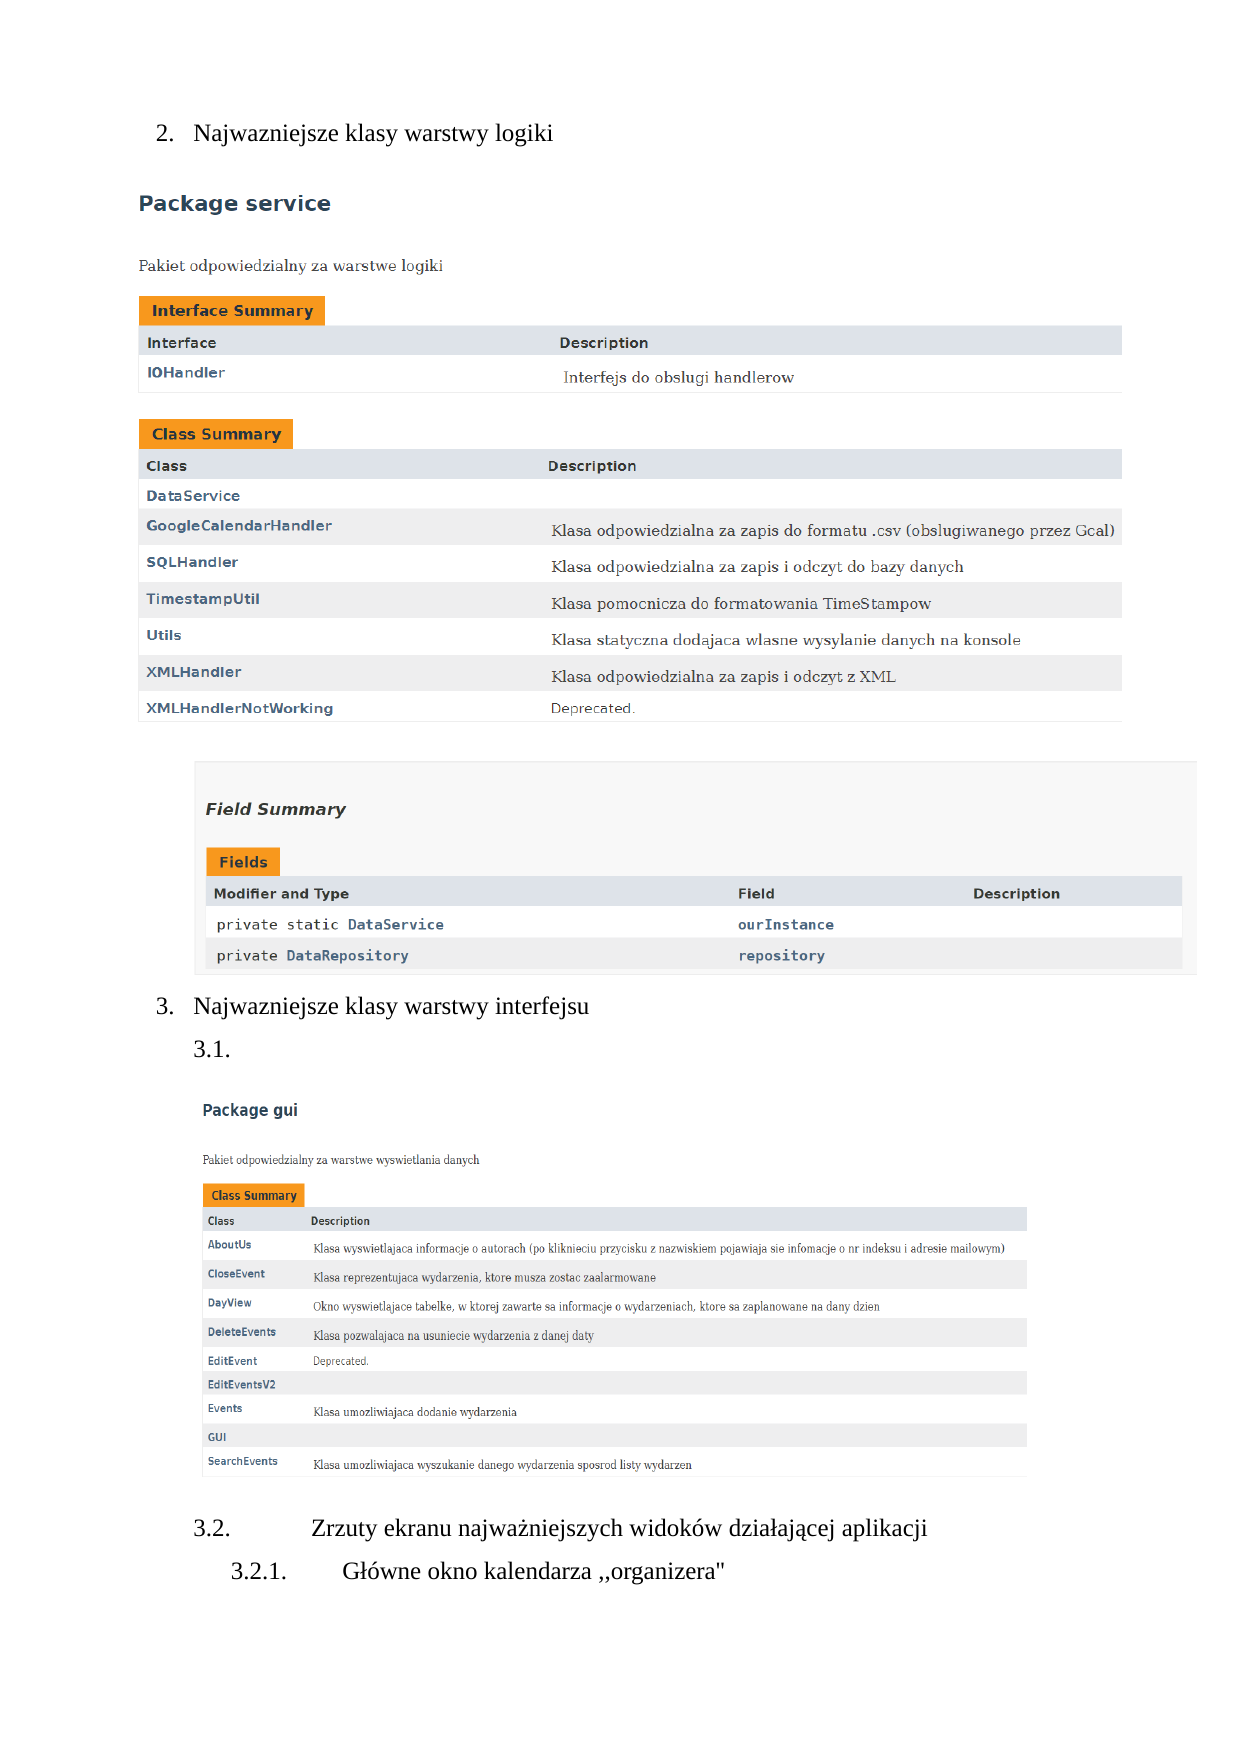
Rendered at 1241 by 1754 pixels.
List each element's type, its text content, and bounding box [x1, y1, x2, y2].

list Zrzuty ekranu najważniejszych widoków działającej aplikacji [193, 1513, 1122, 1542]
list Najwazniejsze klasy warstwy logiki [156, 118, 1122, 147]
list Najwazniejsze klasy warstwy interfejsu [156, 991, 1122, 1020]
list Główne okno kalendarza ,,organizera'' [231, 1556, 1122, 1585]
